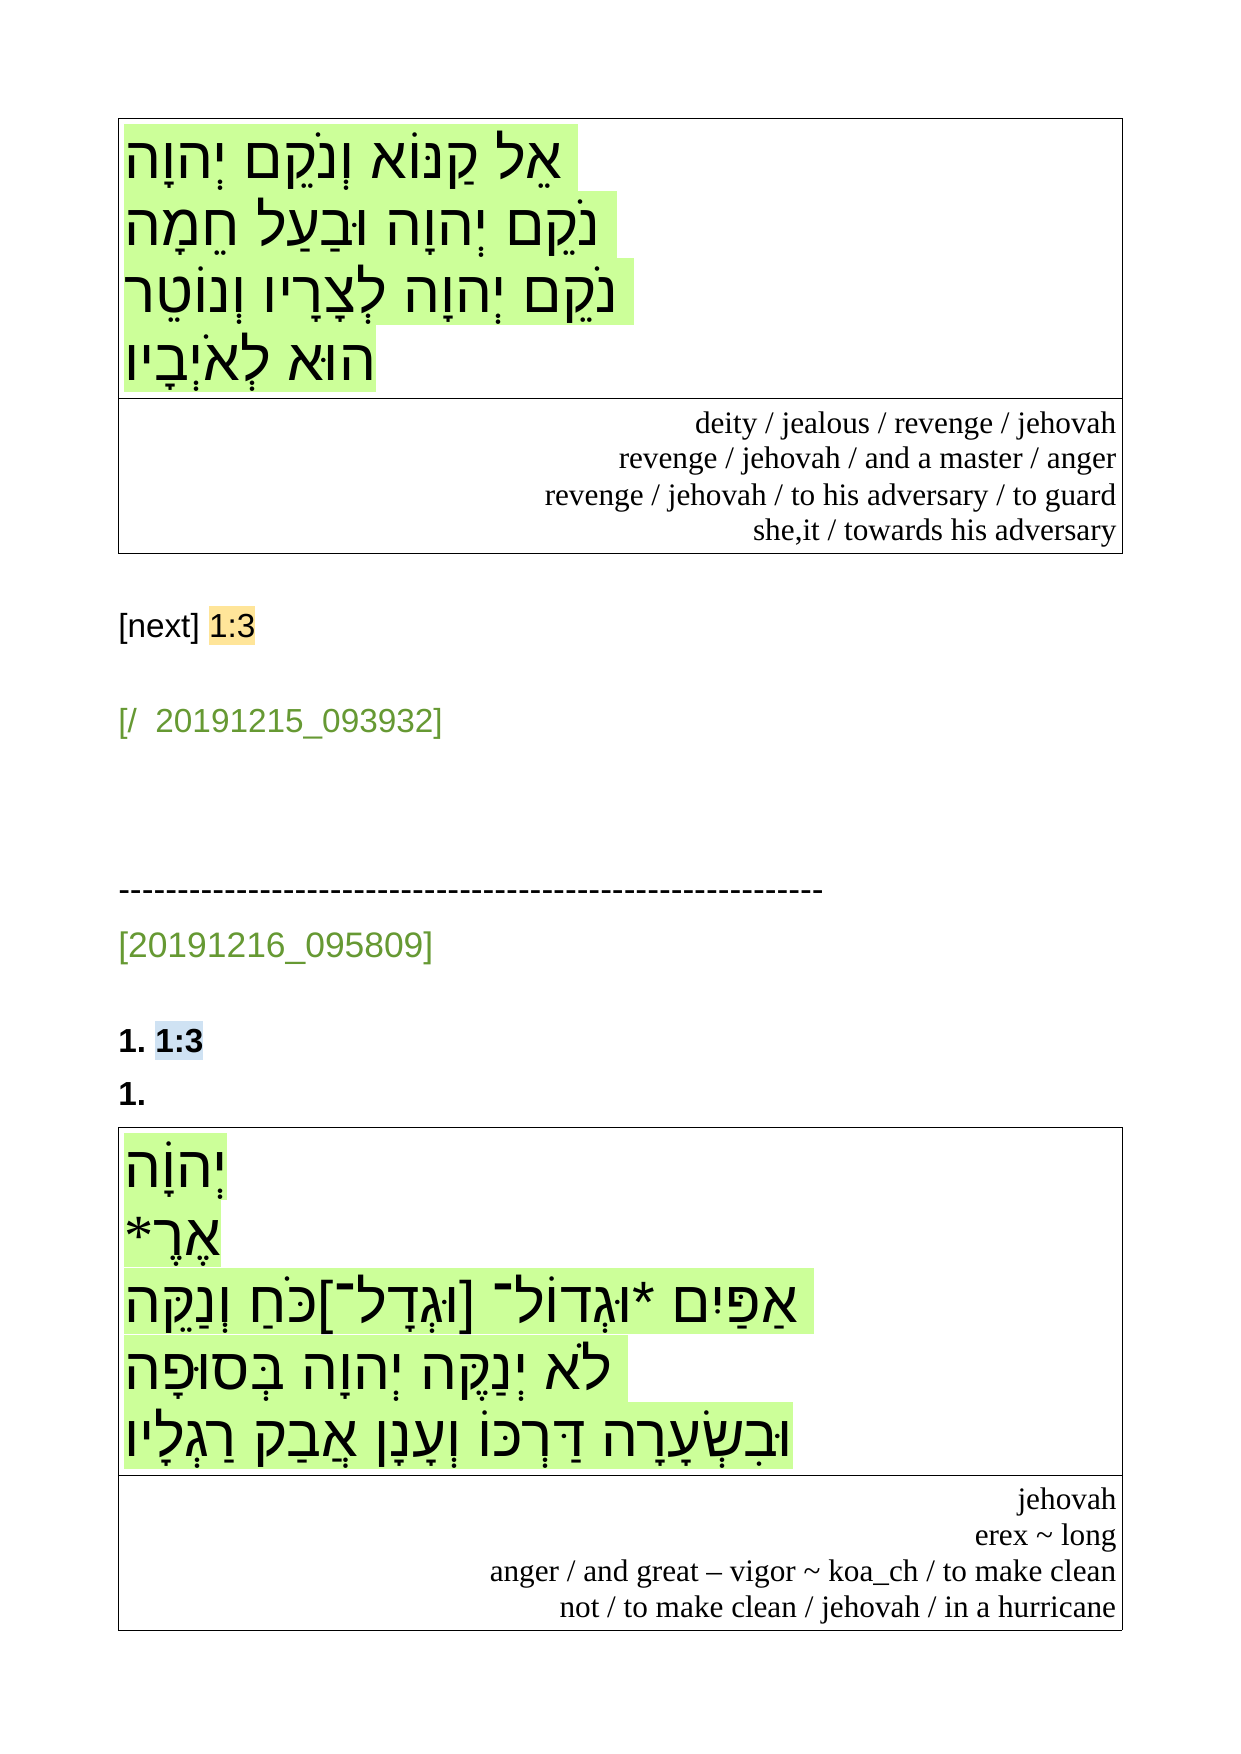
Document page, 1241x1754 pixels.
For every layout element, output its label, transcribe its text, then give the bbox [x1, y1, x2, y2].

table_header יְהוָֹה *אֶרֶ אַפַּיִם *וּגְדוֹל־ [וּגְדָל־]כֹּחַ וְנַקֵּה לֹא יְנַקֶּה יְהוָה בְּסוּפָה וּבִשְׂעָרָה דַּרְכּוֹ וְעָנָן אֲבַק רַגְלָיו [119, 1128, 1122, 1474]
table_cell jehovah erex ~ long anger / and great – vigor ~ koa_ch / to make clean not / to make clean / jehovah / in a hurricane [119, 1476, 1122, 1630]
text 1. [118, 1074, 1122, 1113]
table_cell deity / jealous / revenge / jehovah revenge / jehovah / and a master / anger revenge / jehovah / to his adversary / to guard she,it / towards his adversary [119, 399, 1122, 553]
text [/ 20191215_093932] [118, 701, 1122, 739]
text [20191216_095809] [118, 924, 1122, 964]
text 1. 1:3 [118, 1021, 1122, 1060]
text ------------------------------------------------------------ [118, 868, 1122, 908]
table_header אֵל קַנּוֹא וְנֹקֵם יְהוָה נֹקֵם יְהוָה וּבַעַל חֵמָה נֹקֵם יְהוָה לְצָרָיו וְנוֹטֵר הוּא לְאֹיְבָיו [119, 119, 1122, 398]
text [next] 1:3 [118, 606, 1122, 645]
